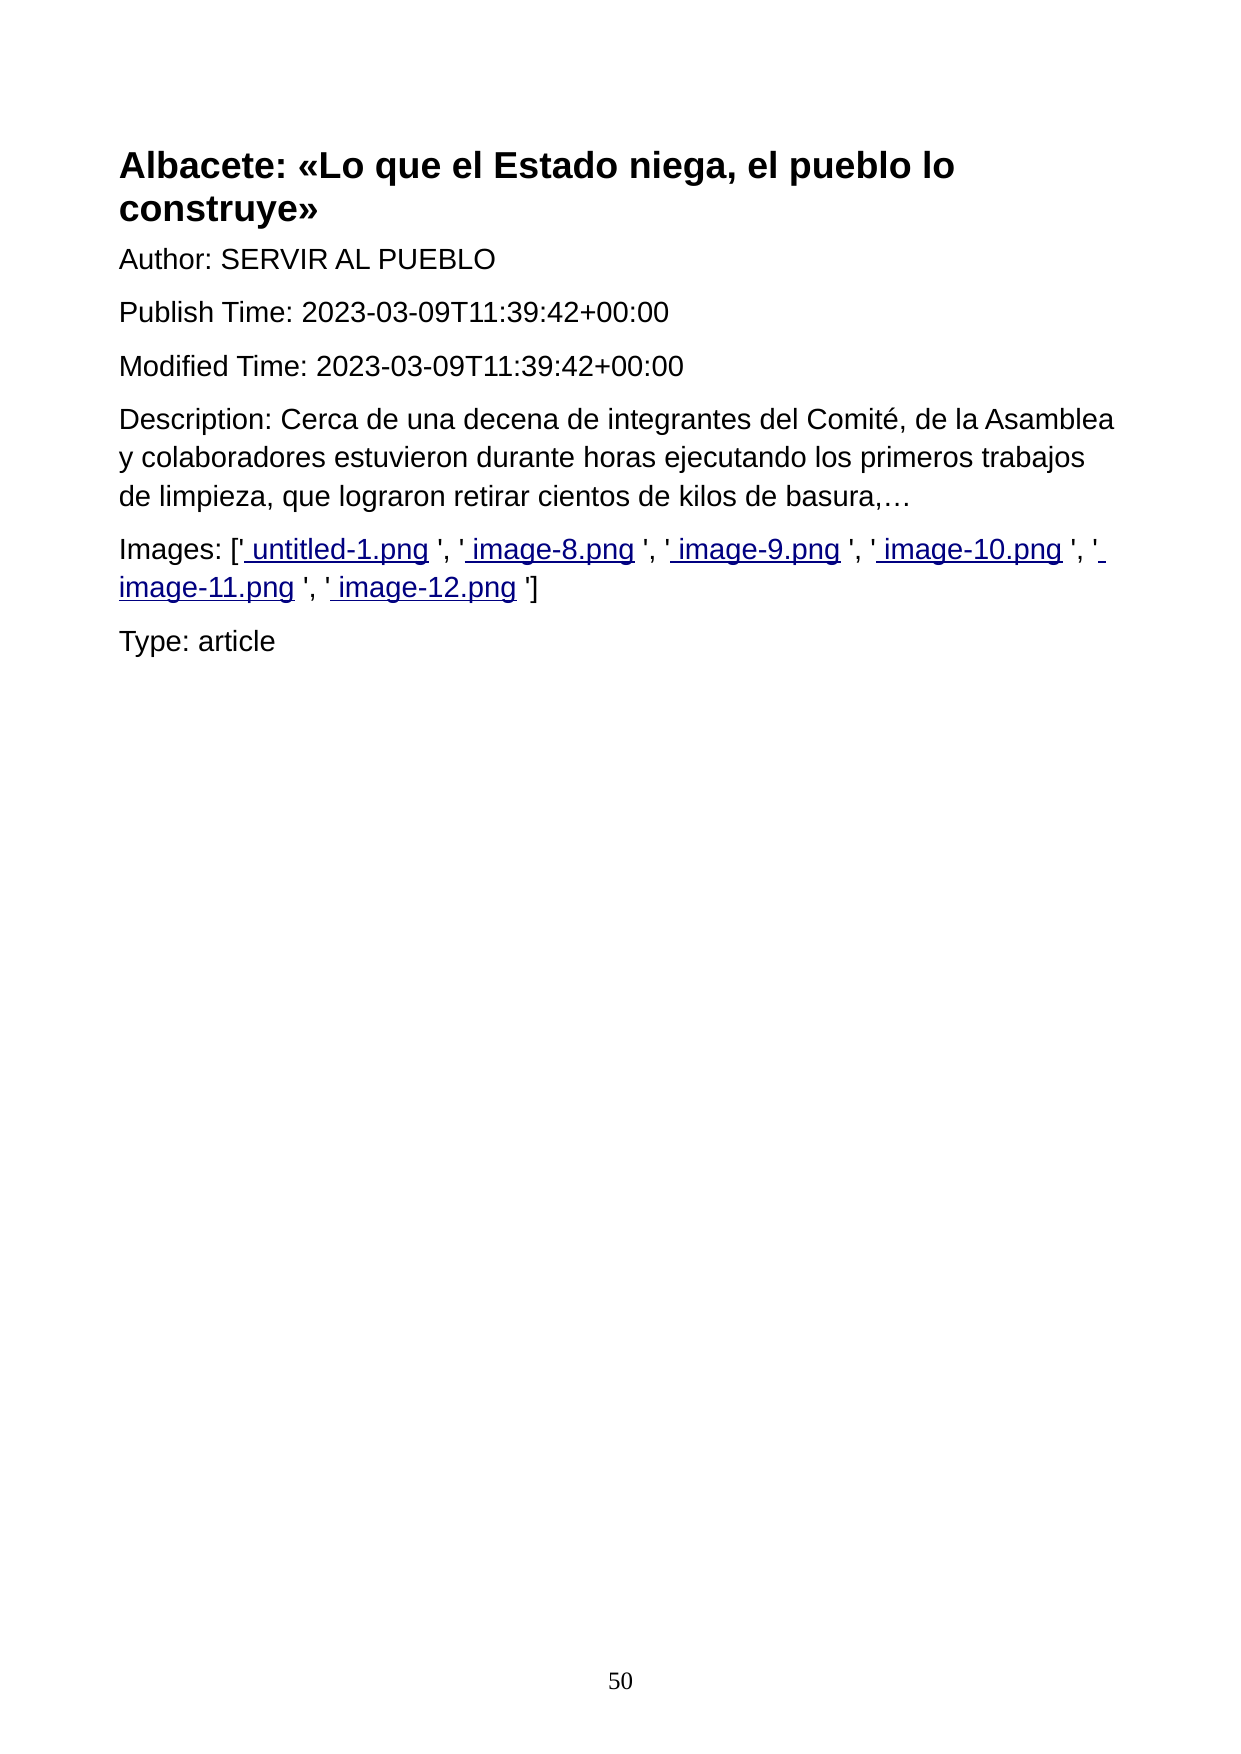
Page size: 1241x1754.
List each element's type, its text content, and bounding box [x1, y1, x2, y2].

text Type: article [118, 623, 1122, 657]
text Description: Cerca de una decena de integrantes del Comité, de la Asamblea y colaboradores estuvieron durante horas ejecutando los primeros trabajos de limpieza, que lograron retirar cientos de kilos de basura,… [118, 402, 1122, 512]
text Modified Time: 2023-03-09T11:39:42+00:00 [118, 348, 1122, 382]
text Images: [' untitled-1.png ', ' image-8.png ', ' image-9.png ', ' image-10.png ', ' image-11.png ', ' image-12.png '] [118, 532, 1122, 604]
text Publish Time: 2023-03-09T11:39:42+00:00 [118, 295, 1122, 329]
text Author: SERVIR AL PUEBLO [118, 242, 1122, 276]
subtitle Albacete: «Lo que el Estado niega, el pueblo lo construye» [118, 143, 1122, 230]
